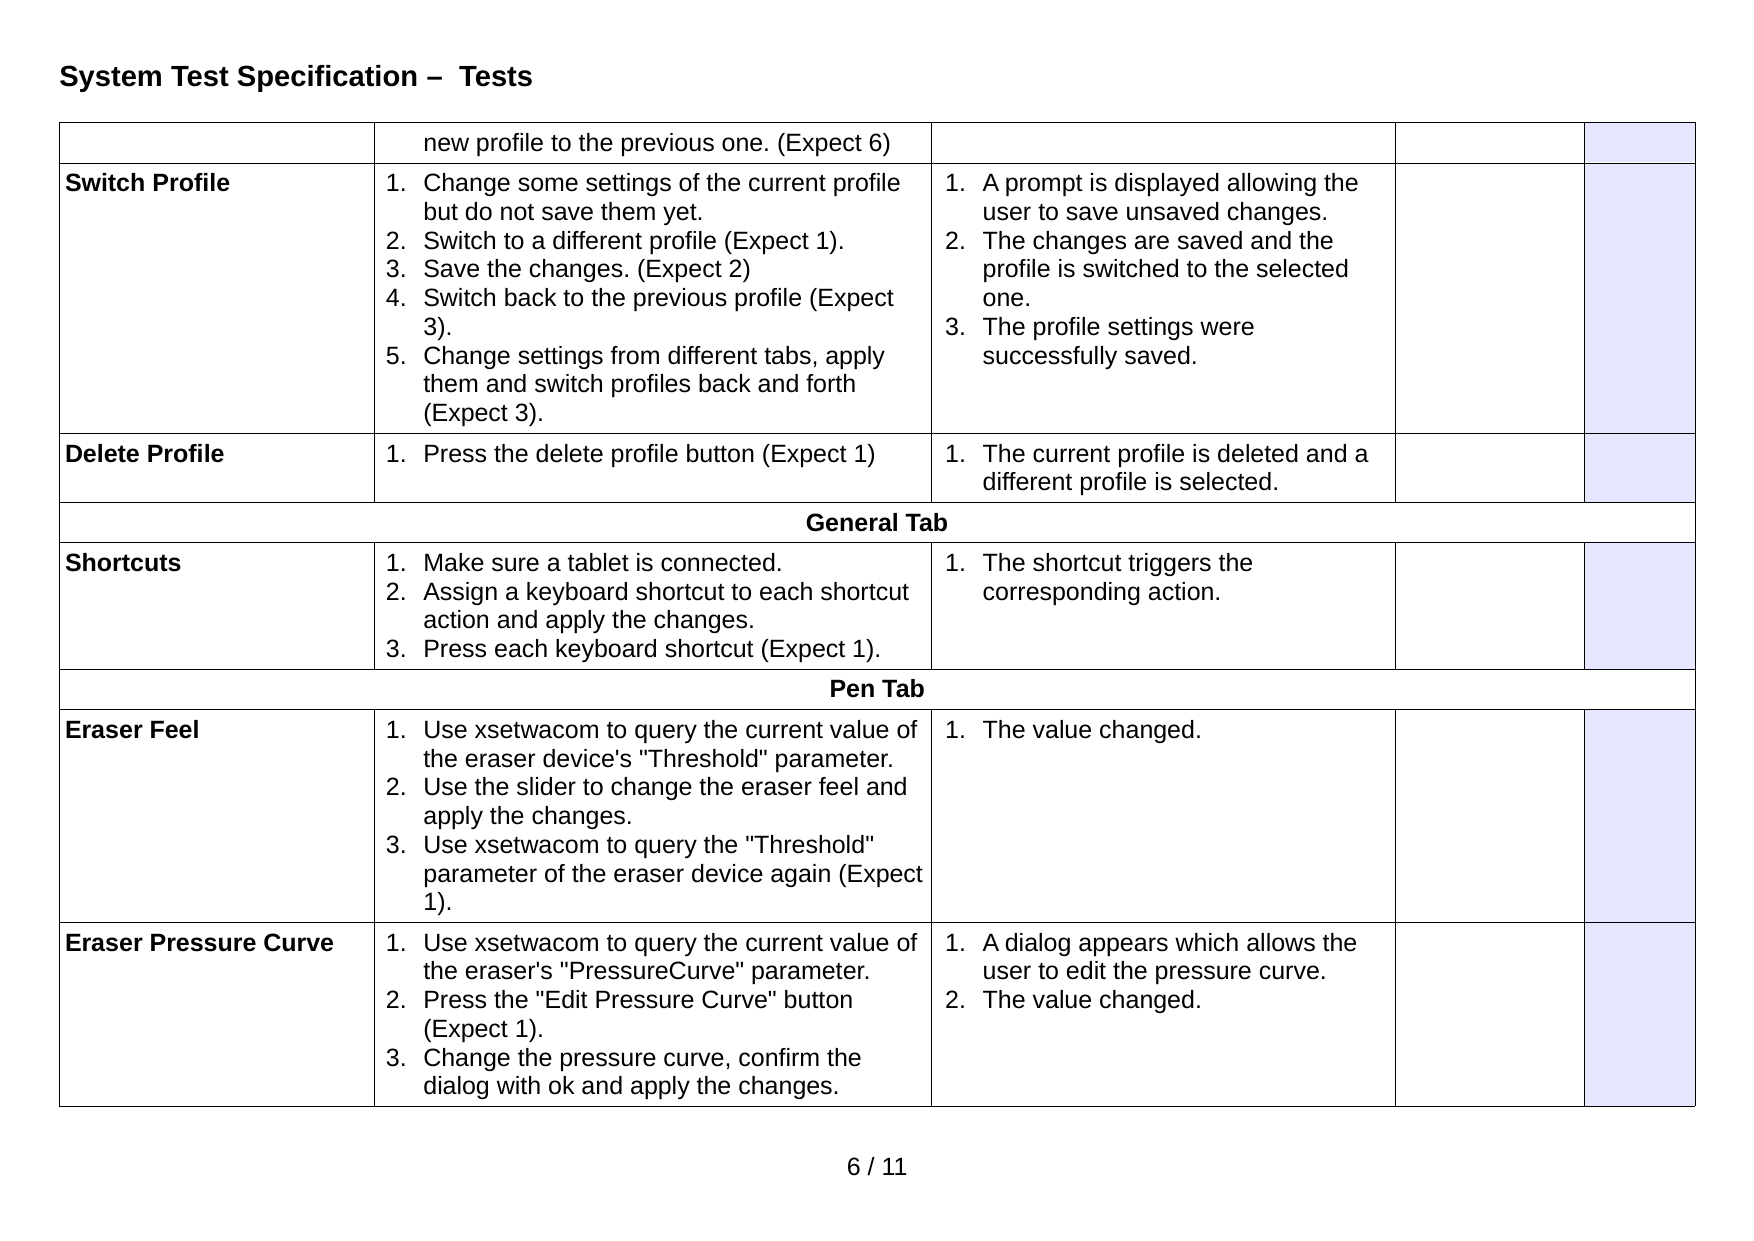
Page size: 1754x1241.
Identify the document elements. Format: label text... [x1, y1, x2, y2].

table_cell Delete Profile [60, 434, 374, 502]
table_cell Eraser Feel [60, 710, 374, 922]
table_cell [1585, 164, 1695, 433]
table_cell [1585, 710, 1695, 922]
table_cell Press the delete profile button (Expect 1) [375, 434, 931, 502]
table_cell A prompt is displayed allowing the user to save unsaved changes. The changes are saved and the profile is switched to the selected one. The profile settings were successfully saved. [932, 164, 1395, 433]
table_cell Use xsetwacom to query the current value of the eraser's "PressureCurve" parameter. Press the "Edit Pressure Curve" button (Expect 1). Change the pressure curve, confirm the dialog with ok and apply the changes. Use xsetwacom to query the "PressureCurve" parameter of the eraser device again (Expect 2). [375, 923, 931, 1106]
table_cell [1396, 543, 1584, 669]
table_cell [1396, 123, 1584, 162]
table_cell [1396, 923, 1584, 1106]
table_cell General Tab [60, 503, 1695, 542]
table_cell [1396, 164, 1584, 433]
table_cell Pen Tab [60, 670, 1695, 709]
table_cell [1396, 434, 1584, 502]
table_cell [60, 123, 374, 162]
table_cell [1585, 434, 1695, 502]
table_cell Make sure a tablet is connected. Assign a keyboard shortcut to each shortcut action and apply the changes. Press each keyboard shortcut (Expect 1). [375, 543, 931, 669]
table_cell Use xsetwacom to query the current value of the eraser device's "Threshold" parameter. Use the slider to change the eraser feel and apply the changes. Use xsetwacom to query the "Threshold" parameter of the eraser device again (Expect 1). [375, 710, 931, 922]
table_cell The current profile is deleted and a different profile is selected. [932, 434, 1395, 502]
table_cell A dialog appears which allows the user to edit the pressure curve. The value changed. [932, 923, 1395, 1106]
table_cell Eraser Pressure Curve [60, 923, 374, 1106]
table_cell [1585, 923, 1695, 1106]
table_cell [1585, 123, 1695, 162]
table_cell [1585, 543, 1695, 669]
table_cell The shortcut triggers the corresponding action. [932, 543, 1395, 669]
table_cell The value changed. [932, 710, 1395, 922]
table_cell [932, 123, 1395, 162]
table_cell Change some settings of the current profile but do not save them yet. Switch to a different profile (Expect 1). Save the changes. (Expect 2) Switch back to the previous profile (Expect 3). Change settings from different tabs, apply them and switch profiles back and forth (Expect 3). [375, 164, 931, 433]
table_cell Press the "Create New Profile" button (Expect 1). Press Cancel (Expect 2). Press the "Create New Profile" button again (Expect 1). Enter a new profile name and confirm the dialog (Expect 3). Press the "Create New Profile" button again (Expect 1) Enter a profile name which already exists and confirm the dialog (Expect 4). Change some settings of the current profile but do not apply them yet. Press the "Create New Profile" button again (Expect 1) Enter a new profile name which does not exist yet and confirm the dialog. (Expect 5). Save the changes and switch back from the new profile to the previous one. (Expect 6) [375, 123, 931, 162]
table_cell Switch Profile [60, 164, 374, 433]
table_cell [1396, 710, 1584, 922]
table_cell Shortcuts [60, 543, 374, 669]
